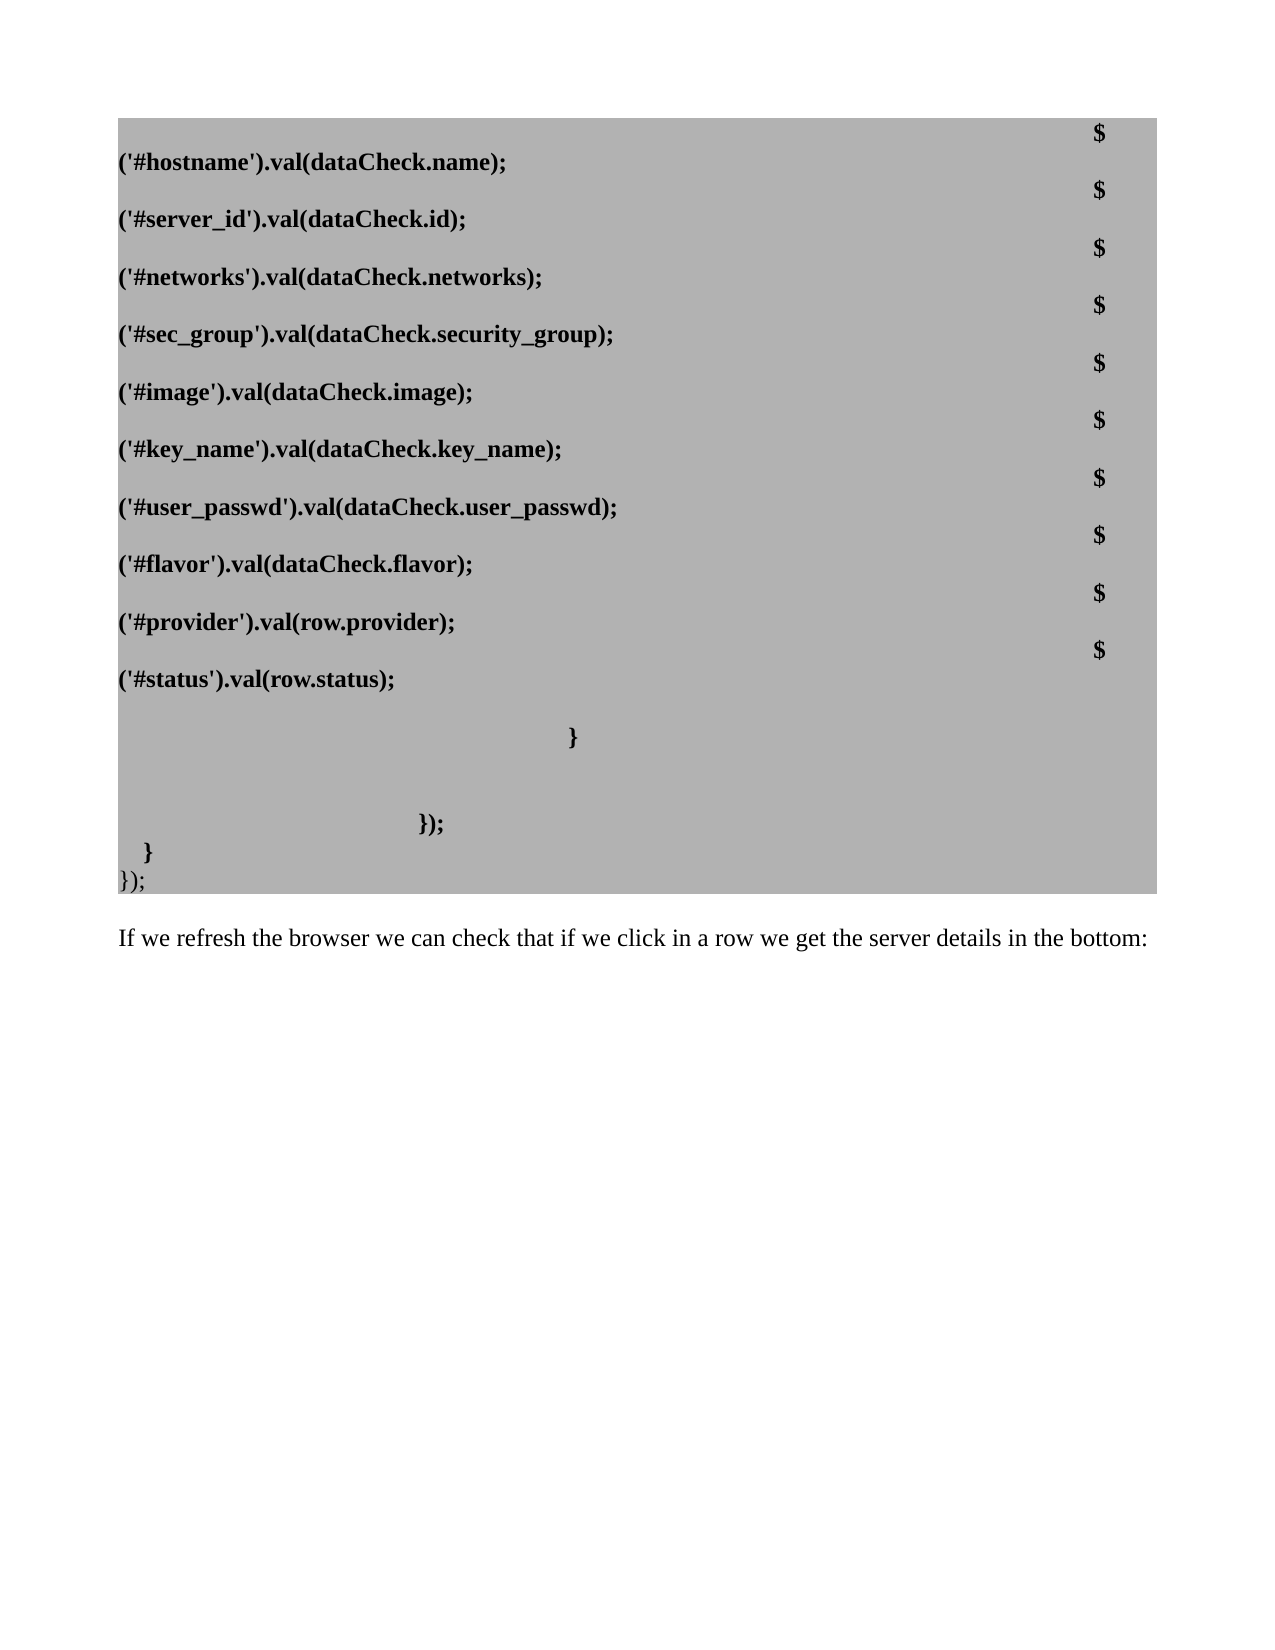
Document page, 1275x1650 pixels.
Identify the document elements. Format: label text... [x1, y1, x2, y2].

text $('#networks').val(dataCheck.networks); [118, 233, 1157, 291]
text $('#hostname').val(dataCheck.name); [118, 118, 1157, 176]
text } [118, 837, 1157, 866]
text $('#sec_group').val(dataCheck.security_group); [118, 291, 1157, 348]
text $('#server_id').val(dataCheck.id); [118, 176, 1157, 233]
text $('#flavor').val(dataCheck.flavor); [118, 521, 1157, 578]
text }); [118, 808, 1157, 837]
text } [118, 722, 1157, 751]
text $('#user_passwd').val(dataCheck.user_passwd); [118, 463, 1157, 521]
text If we refresh the browser we can check that if we click in a row we get the server details in the bottom: [118, 923, 1157, 952]
text $('#status').val(row.status); [118, 636, 1157, 693]
text }); [118, 866, 1157, 894]
text $('#key_name').val(dataCheck.key_name); [118, 406, 1157, 463]
text $('#provider').val(row.provider); [118, 578, 1157, 636]
text $('#image').val(dataCheck.image); [118, 348, 1157, 406]
